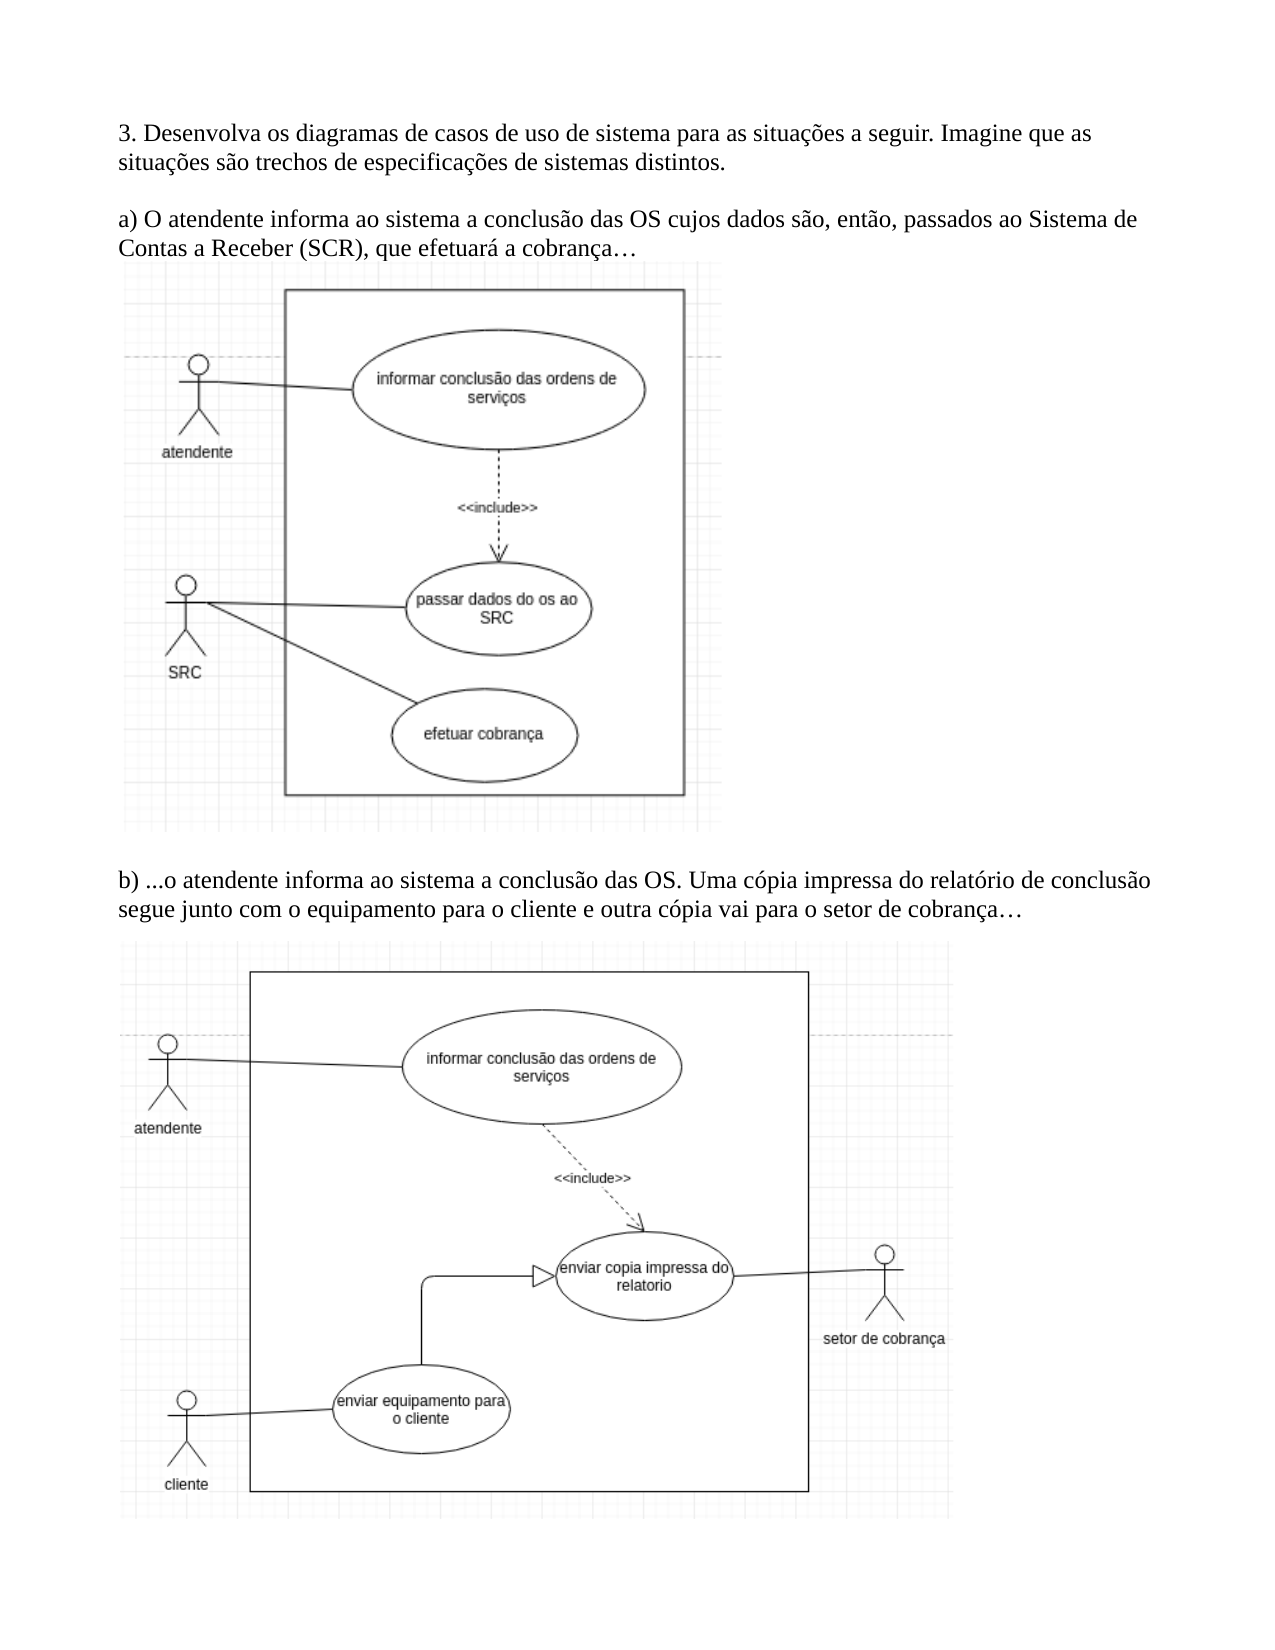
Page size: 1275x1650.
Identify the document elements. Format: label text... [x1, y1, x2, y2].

text 3. Desenvolva os diagramas de casos de uso de sistema para as situações a seguir. Imagine que as situações são trechos de especificações de sistemas distintos. [118, 118, 1157, 176]
text a) O atendente informa ao sistema a conclusão das OS cujos dados são, então, passados ao Sistema de Contas a Receber (SCR), que efetuará a cobrança… [118, 204, 1157, 262]
picture [123, 261, 722, 832]
text b) ...o atendente informa ao sistema a conclusão das OS. Uma cópia impressa do relatório de conclusão segue junto com o equipamento para o cliente e outra cópia vai para o setor de cobrança… [118, 866, 1157, 923]
picture [120, 941, 954, 1519]
